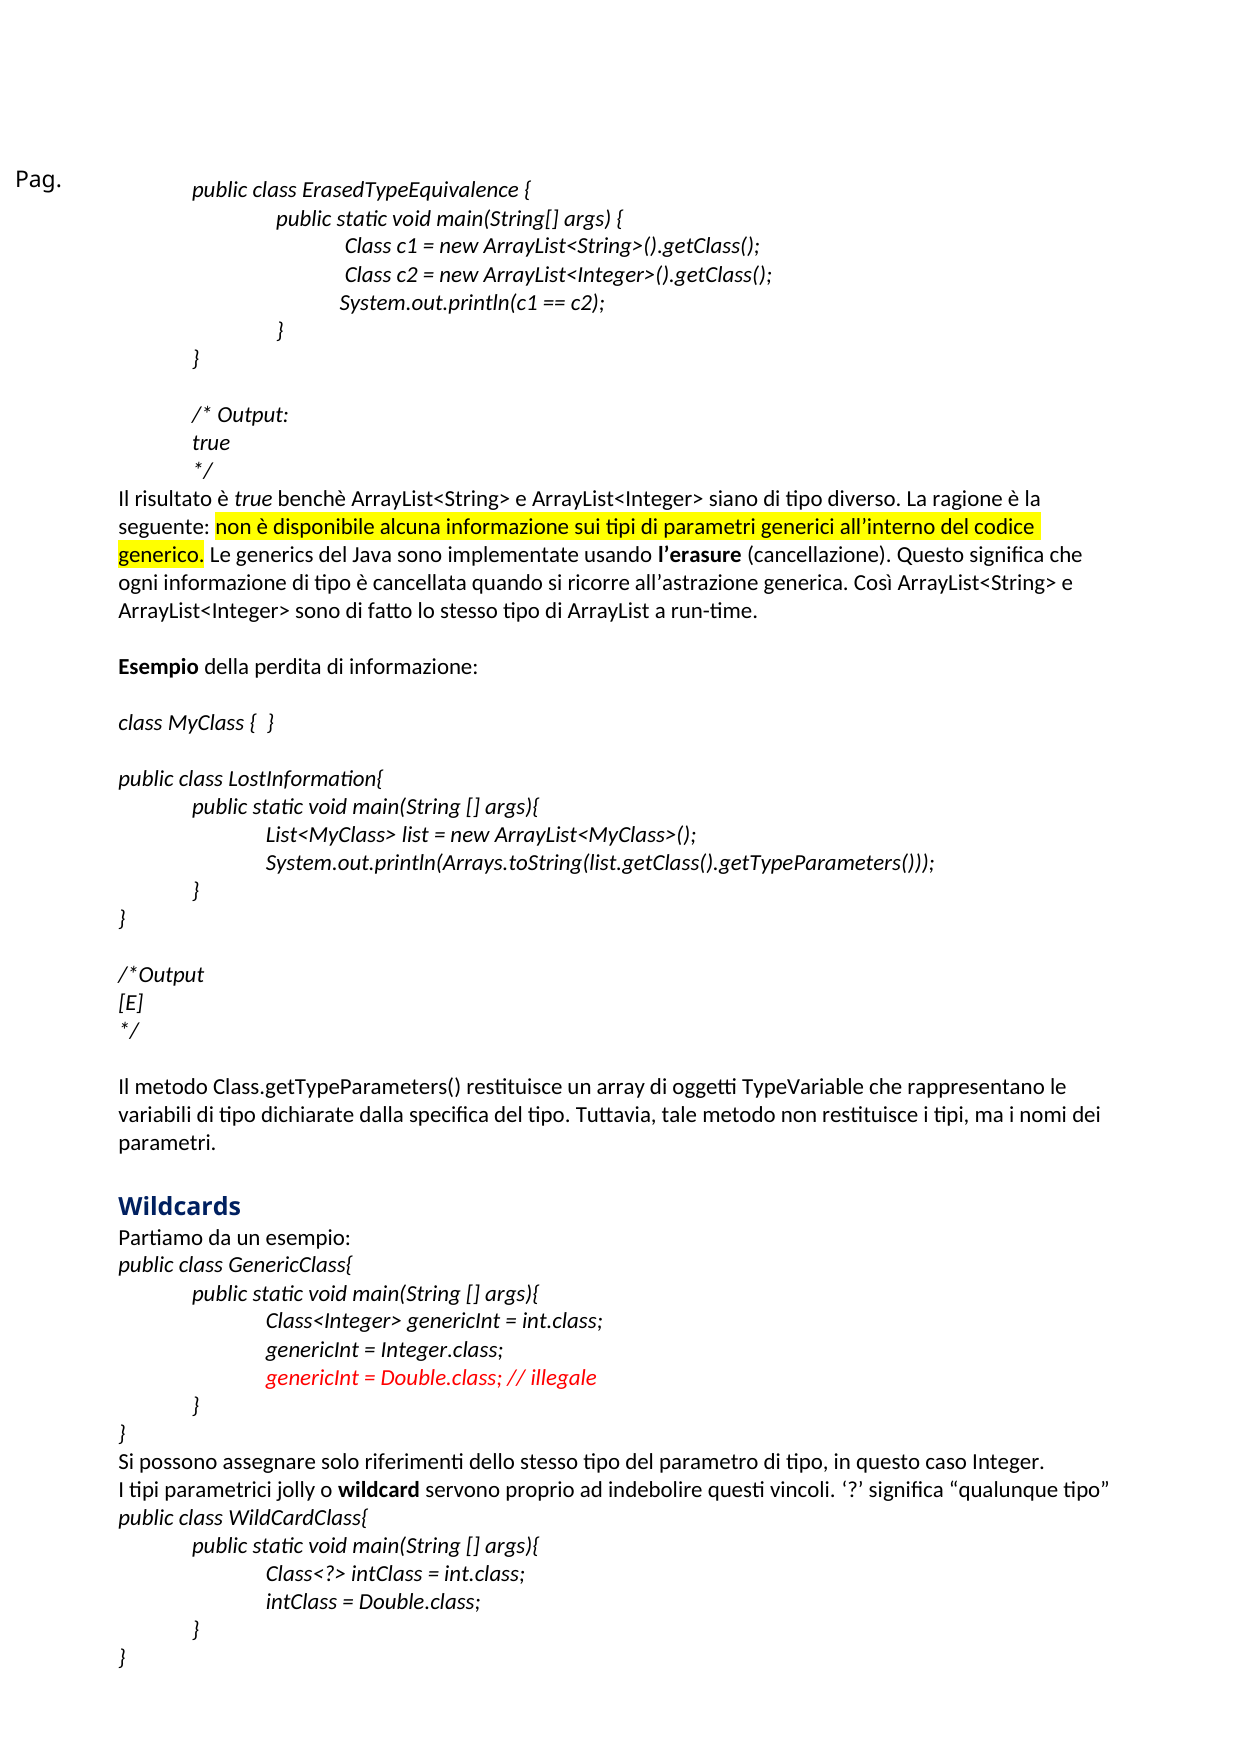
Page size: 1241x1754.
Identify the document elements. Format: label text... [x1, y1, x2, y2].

text Partiamo da un esempio: [118, 1223, 1122, 1251]
text System.out.println(Arrays.toString(list.getClass().getTypeParameters())); [118, 848, 1122, 876]
text } [118, 876, 1122, 904]
text Class<Integer> genericInt = int.class; [118, 1307, 1122, 1335]
text } [118, 1615, 1122, 1643]
text I tipi parametrici jolly o wildcard servono proprio ad indebolire questi vincoli. ‘?’ significa “qualunque tipo” [118, 1475, 1122, 1503]
text public static void main(String[] args) { [192, 204, 1122, 232]
text } [118, 904, 1122, 932]
text public class LostInformation{ [118, 764, 1122, 792]
text } [118, 1643, 1122, 1671]
text /*Output [118, 960, 1122, 988]
text Class<?> intClass = int.class; [118, 1559, 1122, 1587]
text List<MyClass> list = new ArrayList<MyClass>(); [118, 820, 1122, 848]
text Il risultato è true benchè ArrayList<String> e ArrayList<Integer> siano di tipo diverso. La ragione è la seguente: non è disponibile alcuna informazione sui tipi di parametri generici all’interno del codice generico. Le generics del Java sono implementate usando l’erasure (cancellazione). Questo significa che ogni informazione di tipo è cancellata quando si ricorre all’astrazione generica. Così ArrayList<String> e ArrayList<Integer> sono di fatto lo stesso tipo di ArrayList a run-time. [118, 484, 1122, 624]
text Il metodo Class.getTypeParameters() restituisce un array di oggetti TypeVariable che rappresentano le variabili di tipo dichiarate dalla specifica del tipo. Tuttavia, tale metodo non restituisce i tipi, ma i nomi dei parametri. [118, 1072, 1122, 1156]
text Class c2 = new ArrayList<Integer>().getClass(); [118, 260, 1122, 288]
text public static void main(String [] args){ [118, 1279, 1122, 1307]
text } [192, 316, 1122, 344]
text } [118, 344, 1122, 372]
text System.out.println(c1 == c2); [118, 288, 1122, 316]
text class MyClass { } [118, 708, 1122, 736]
text public class GenericClass{ [118, 1251, 1122, 1279]
text genericInt = Integer.class; [118, 1335, 1122, 1363]
text public class WildCardClass{ [118, 1503, 1122, 1531]
text [E] [118, 988, 1122, 1016]
text Si possono assegnare solo riferimenti dello stesso tipo del parametro di tipo, in questo caso Integer. [118, 1447, 1122, 1475]
text public static void main(String [] args){ [118, 1531, 1122, 1559]
text } [118, 1419, 1122, 1447]
subtitle Wildcards [118, 1188, 1122, 1223]
text intClass = Double.class; [118, 1587, 1122, 1615]
text Esempio della perdita di informazione: [118, 652, 1122, 680]
text public static void main(String [] args){ [118, 792, 1122, 820]
text */ [118, 1016, 1122, 1044]
text /* Output: [118, 400, 1122, 428]
text */ [118, 456, 1122, 484]
text true [118, 428, 1122, 456]
text Class c1 = new ArrayList<String>().getClass(); [118, 232, 1122, 260]
text genericInt = Double.class; // illegale [118, 1363, 1122, 1391]
text } [118, 1391, 1122, 1419]
text public class ErasedTypeEquivalence { [118, 176, 1122, 204]
